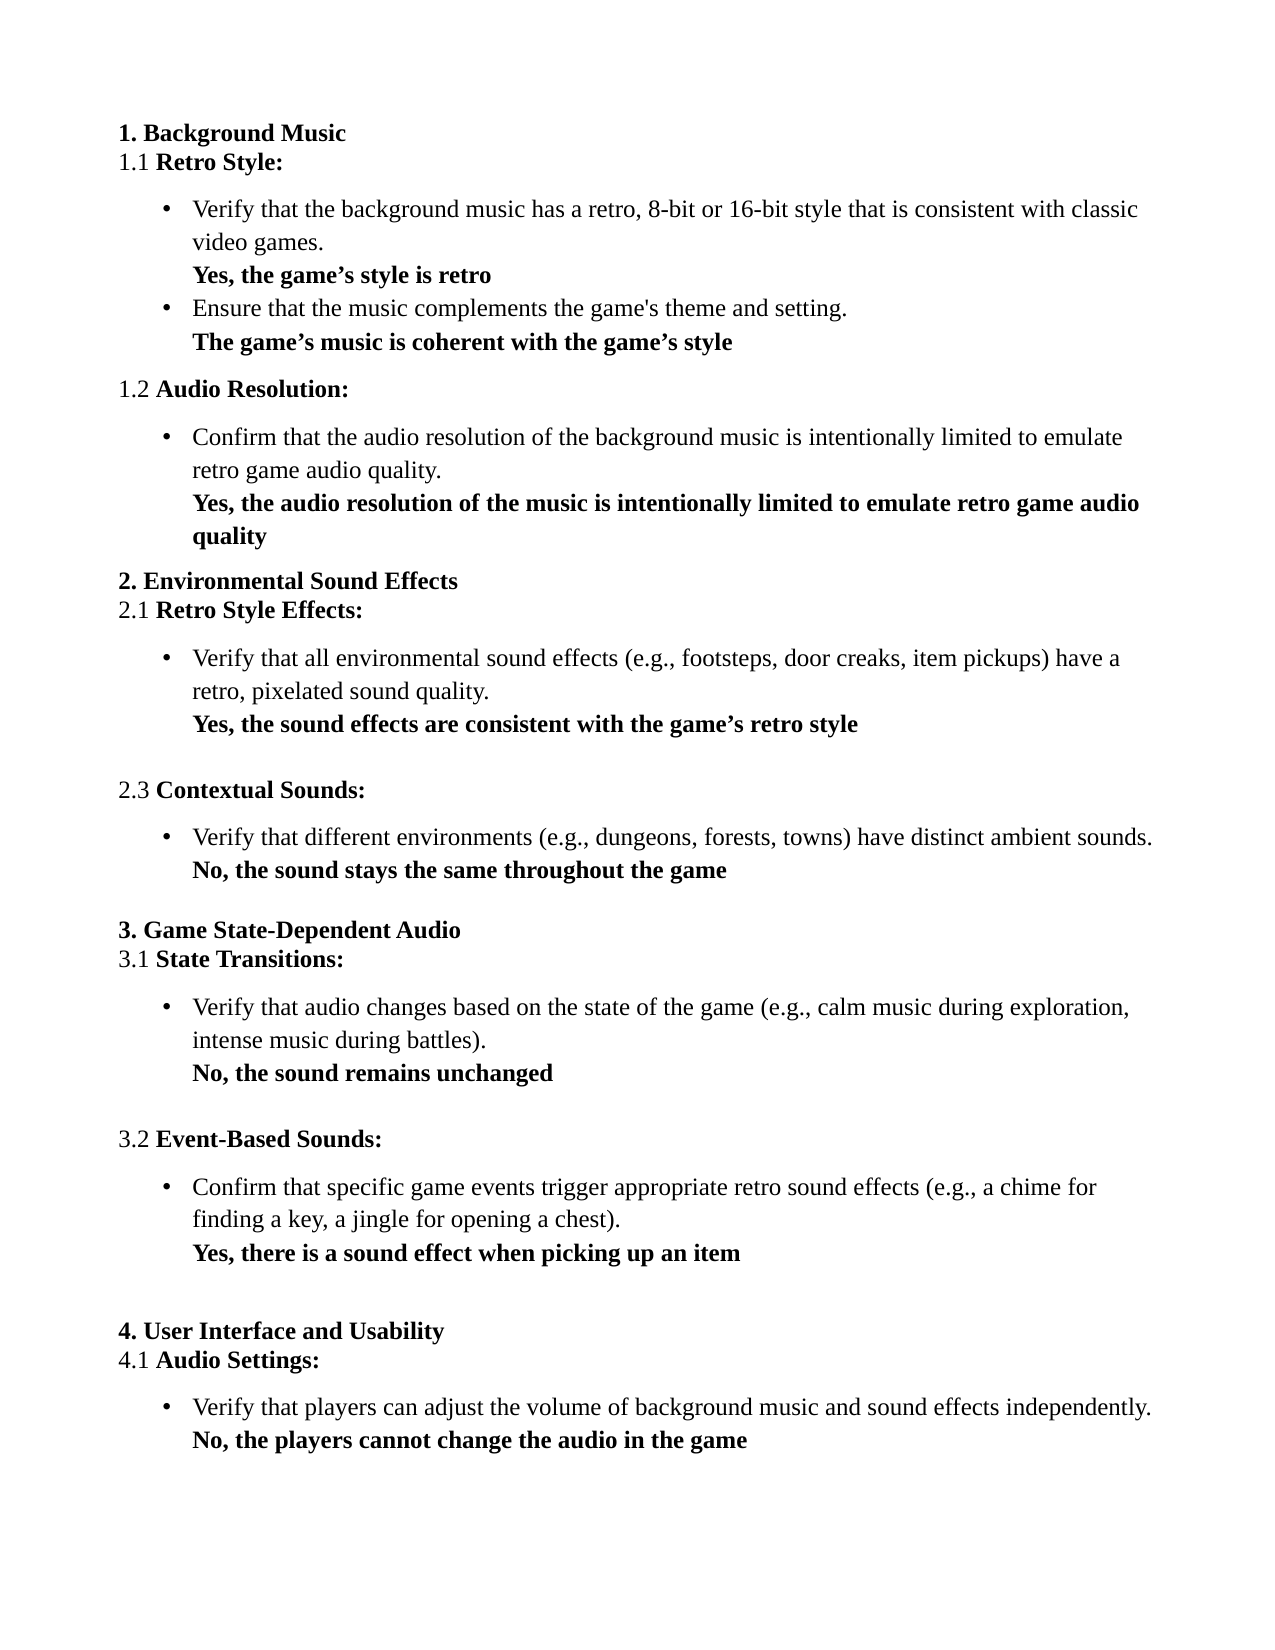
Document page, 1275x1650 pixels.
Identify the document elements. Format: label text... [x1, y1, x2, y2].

text 2.1 Retro Style Effects: [118, 595, 1157, 624]
text 4.1 Audio Settings: [118, 1345, 1157, 1374]
list Verify that different environments (e.g., dungeons, forests, towns) have distinct ambient sounds. No, the sound stays the same throughout the game [162, 822, 1157, 884]
list Verify that audio changes based on the state of the game (e.g., calm music during exploration, intense music during battles). No, the sound remains unchanged [162, 992, 1157, 1120]
list Confirm that the audio resolution of the background music is intentionally limited to emulate retro game audio quality. Yes, the audio resolution of the music is intentionally limited to emulate retro game audio quality [162, 422, 1157, 549]
text 1.2 Audio Resolution: [118, 374, 1157, 403]
list Verify that the background music has a retro, 8-bit or 16-bit style that is consistent with classic video games. Yes, the game’s style is retro [162, 194, 1157, 289]
text 3.2 Event-Based Sounds: [118, 1124, 1157, 1153]
text 2.3 Contextual Sounds: [118, 775, 1157, 803]
subtitle 1. Background Music [118, 118, 1157, 147]
subtitle 2. Environmental Sound Effects [118, 566, 1157, 595]
list Confirm that specific game events trigger appropriate retro sound effects (e.g., a chime for finding a key, a jingle for opening a chest). Yes, there is a sound effect when picking up an item [162, 1172, 1157, 1299]
list Ensure that the music complements the game's theme and setting. The game’s music is coherent with the game’s style [162, 293, 1157, 355]
list Verify that all environmental sound effects (e.g., footsteps, door creaks, item pickups) have a retro, pixelated sound quality. Yes, the sound effects are consistent with the game’s retro style [162, 643, 1157, 771]
subtitle 4. User Interface and Usability [118, 1316, 1157, 1345]
subtitle 3. Game State-Dependent Audio [118, 916, 1157, 944]
text 3.1 State Transitions: [118, 944, 1157, 973]
list Verify that players can adjust the volume of background music and sound effects independently. No, the players cannot change the audio in the game [162, 1392, 1157, 1454]
text 1.1 Retro Style: [118, 147, 1157, 176]
